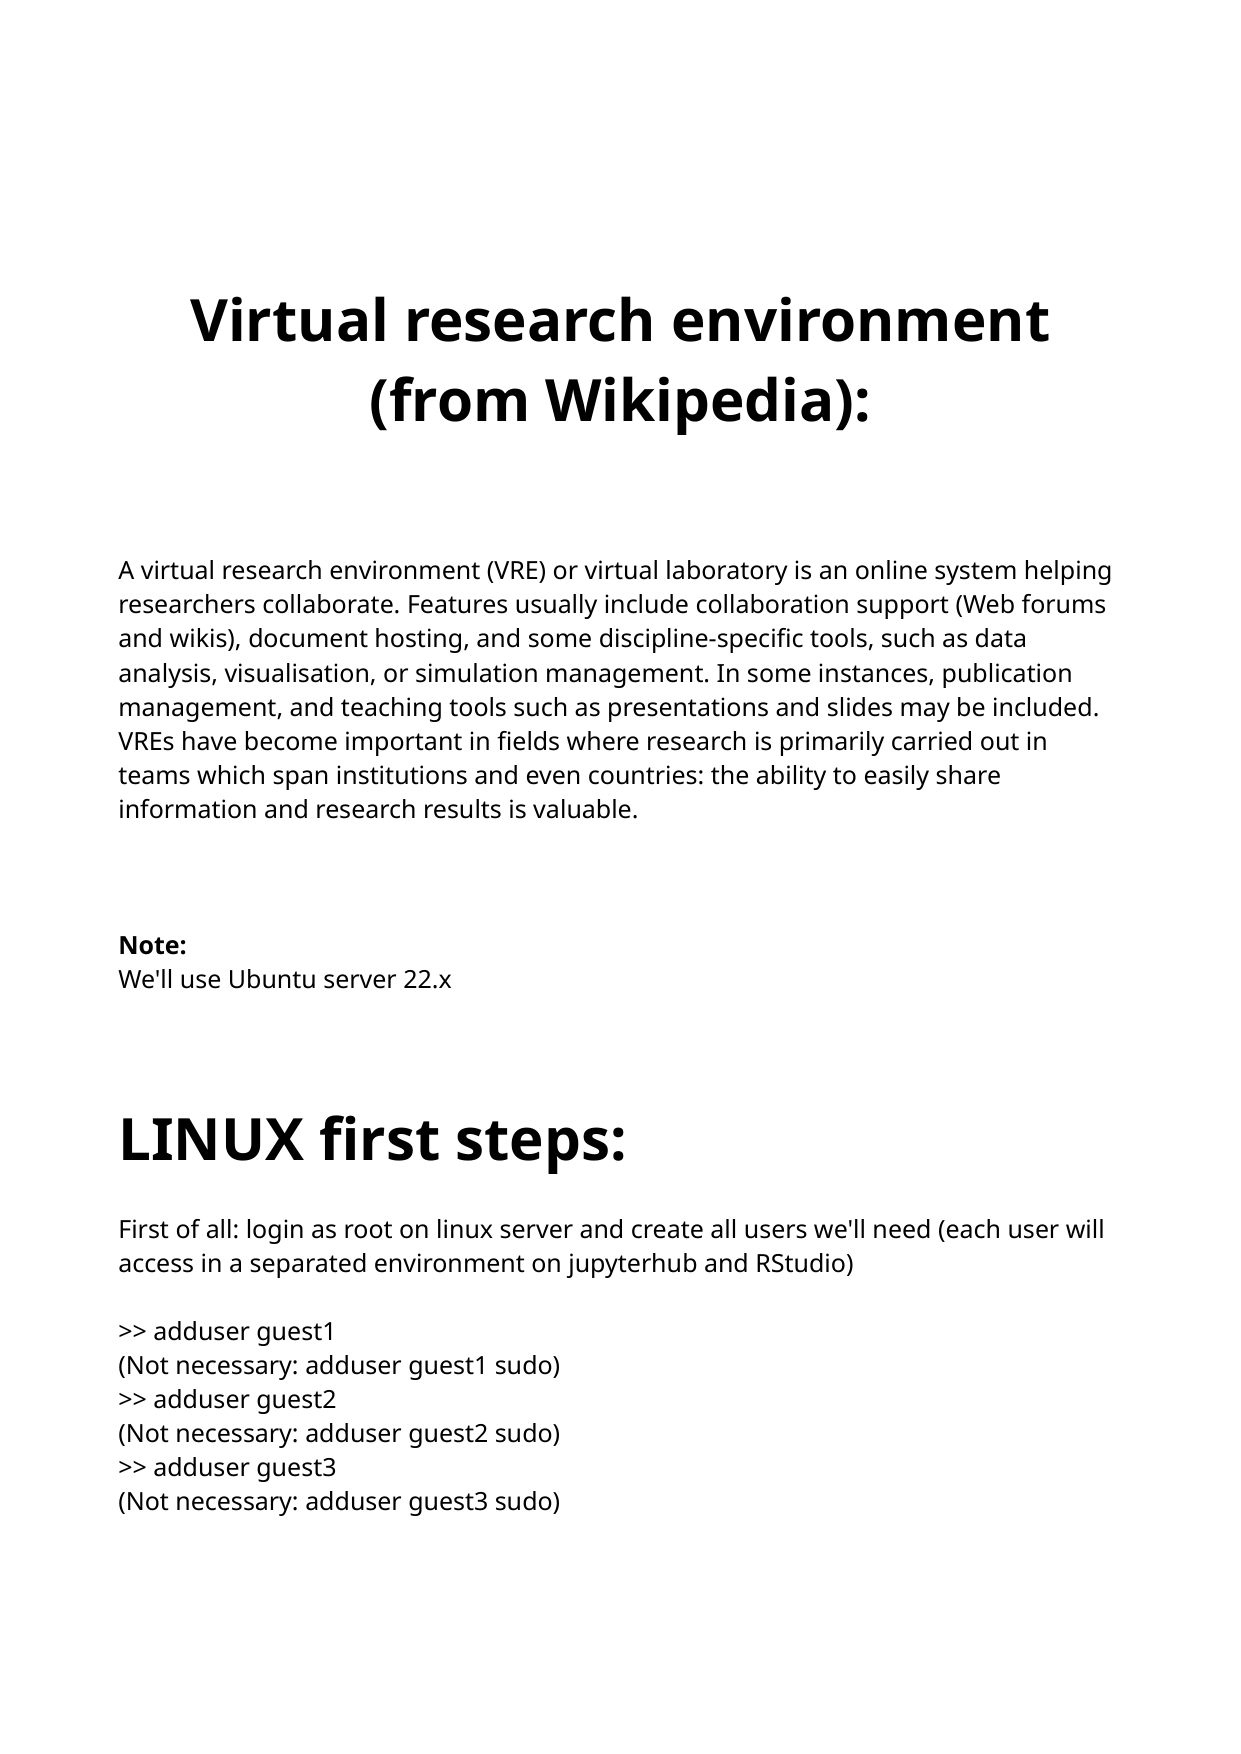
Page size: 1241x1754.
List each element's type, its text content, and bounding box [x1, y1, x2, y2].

text LINUX first steps: First of all: login as root on linux server and create all users we'll need (each user will access in a separated environment on jupyterhub and RStudio) >> adduser guest1 (Not necessary: adduser guest1 sudo) >> adduser guest2 (Not necessary: adduser guest2 sudo) >> adduser guest3 (Not necessary: adduser guest3 sudo) [118, 1098, 1122, 1620]
title Virtual research environment (from Wikipedia): [118, 279, 1122, 438]
text A virtual research environment (VRE) or virtual laboratory is an online system helping researchers collaborate. Features usually include collaboration support (Web forums and wikis), document hosting, and some discipline-specific tools, such as data analysis, visualisation, or simulation management. In some instances, publication management, and teaching tools such as presentations and slides may be included. VREs have become important in fields where research is primarily carried out in teams which span institutions and even countries: the ability to easily share information and research results is valuable. Note: We'll use Ubuntu server 22.x [118, 485, 1122, 1098]
